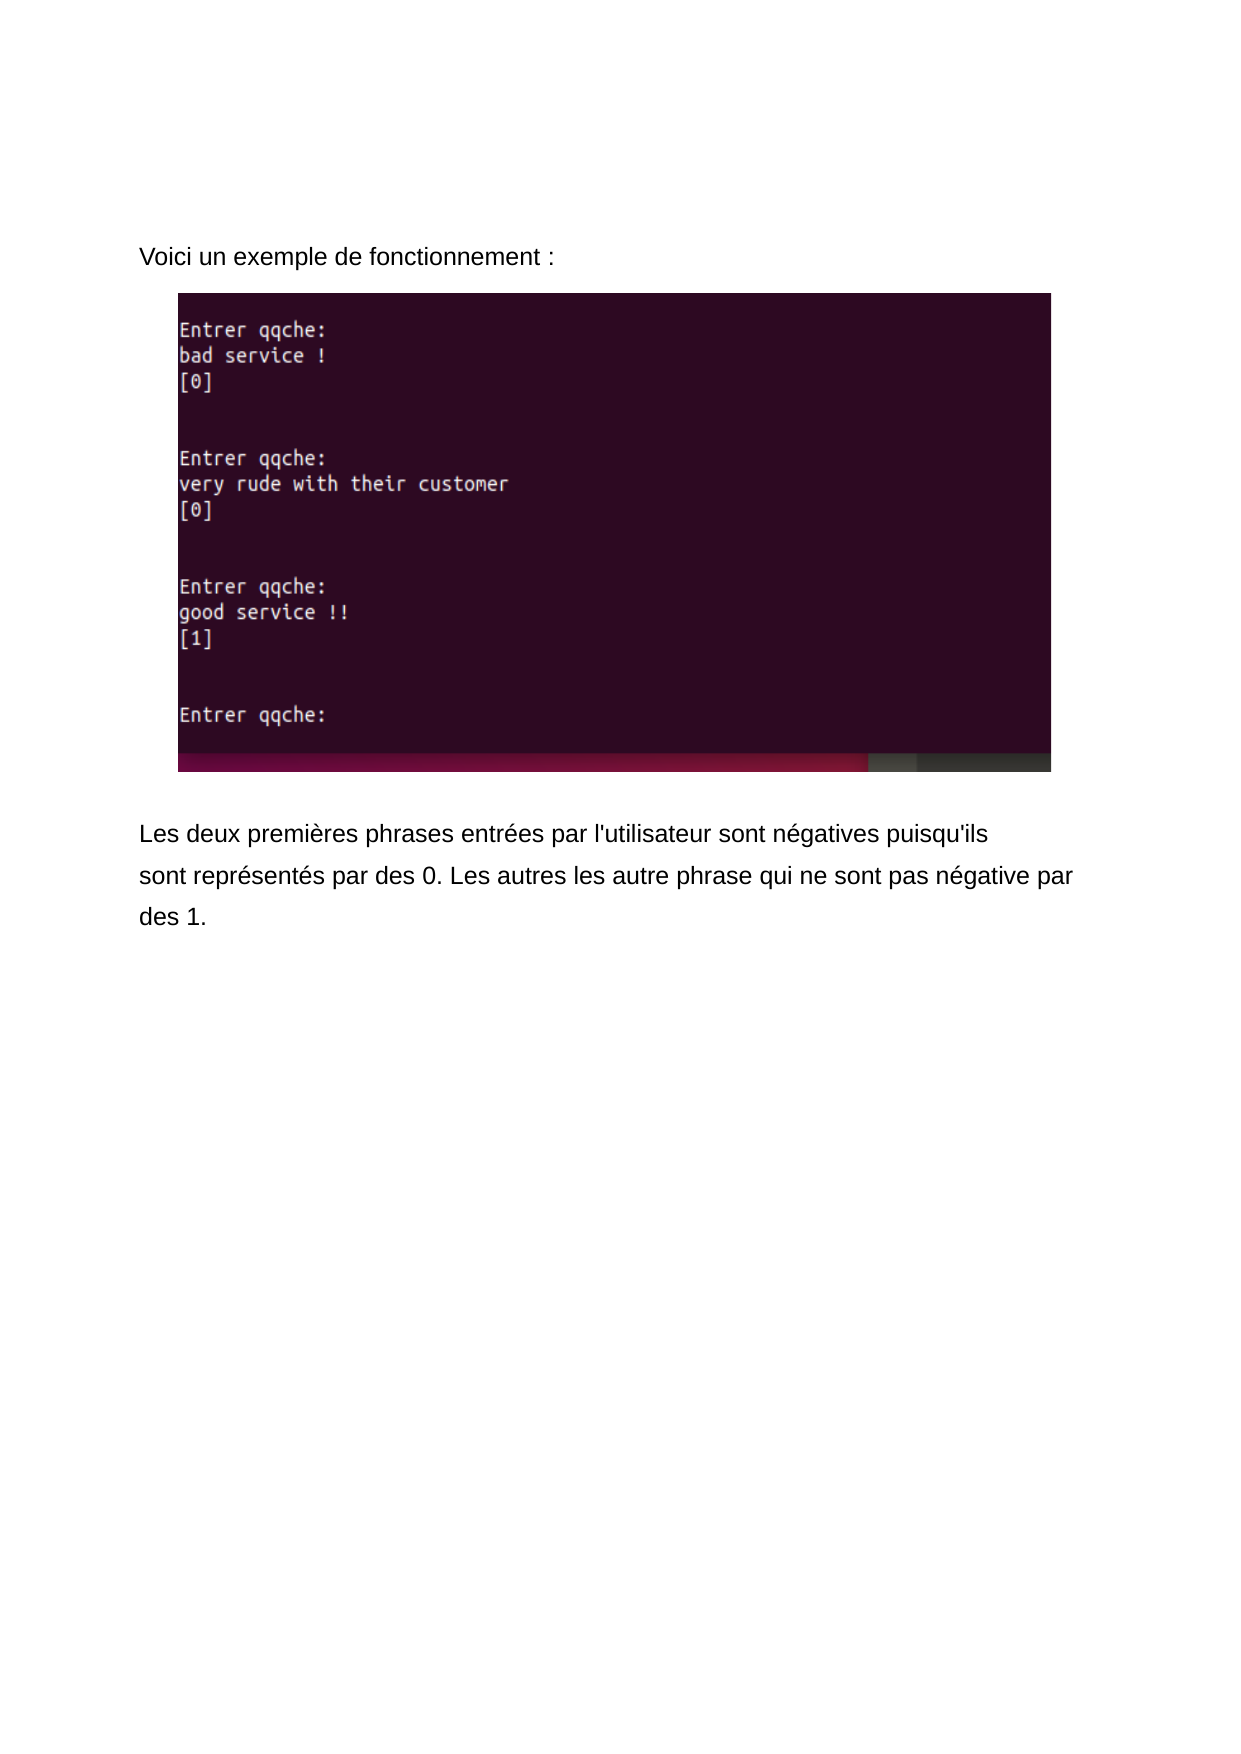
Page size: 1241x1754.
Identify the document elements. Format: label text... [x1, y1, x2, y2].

text sont représentés par des 0. Les autres les autre phrase qui ne sont pas négative par [118, 861, 1122, 889]
text Voici un exemple de fonctionnement : [118, 242, 1122, 271]
picture [178, 293, 1052, 772]
text des 1. [118, 902, 1122, 931]
text Les deux premières phrases entrées par l'utilisateur sont négatives puisqu'ils [118, 819, 1122, 848]
